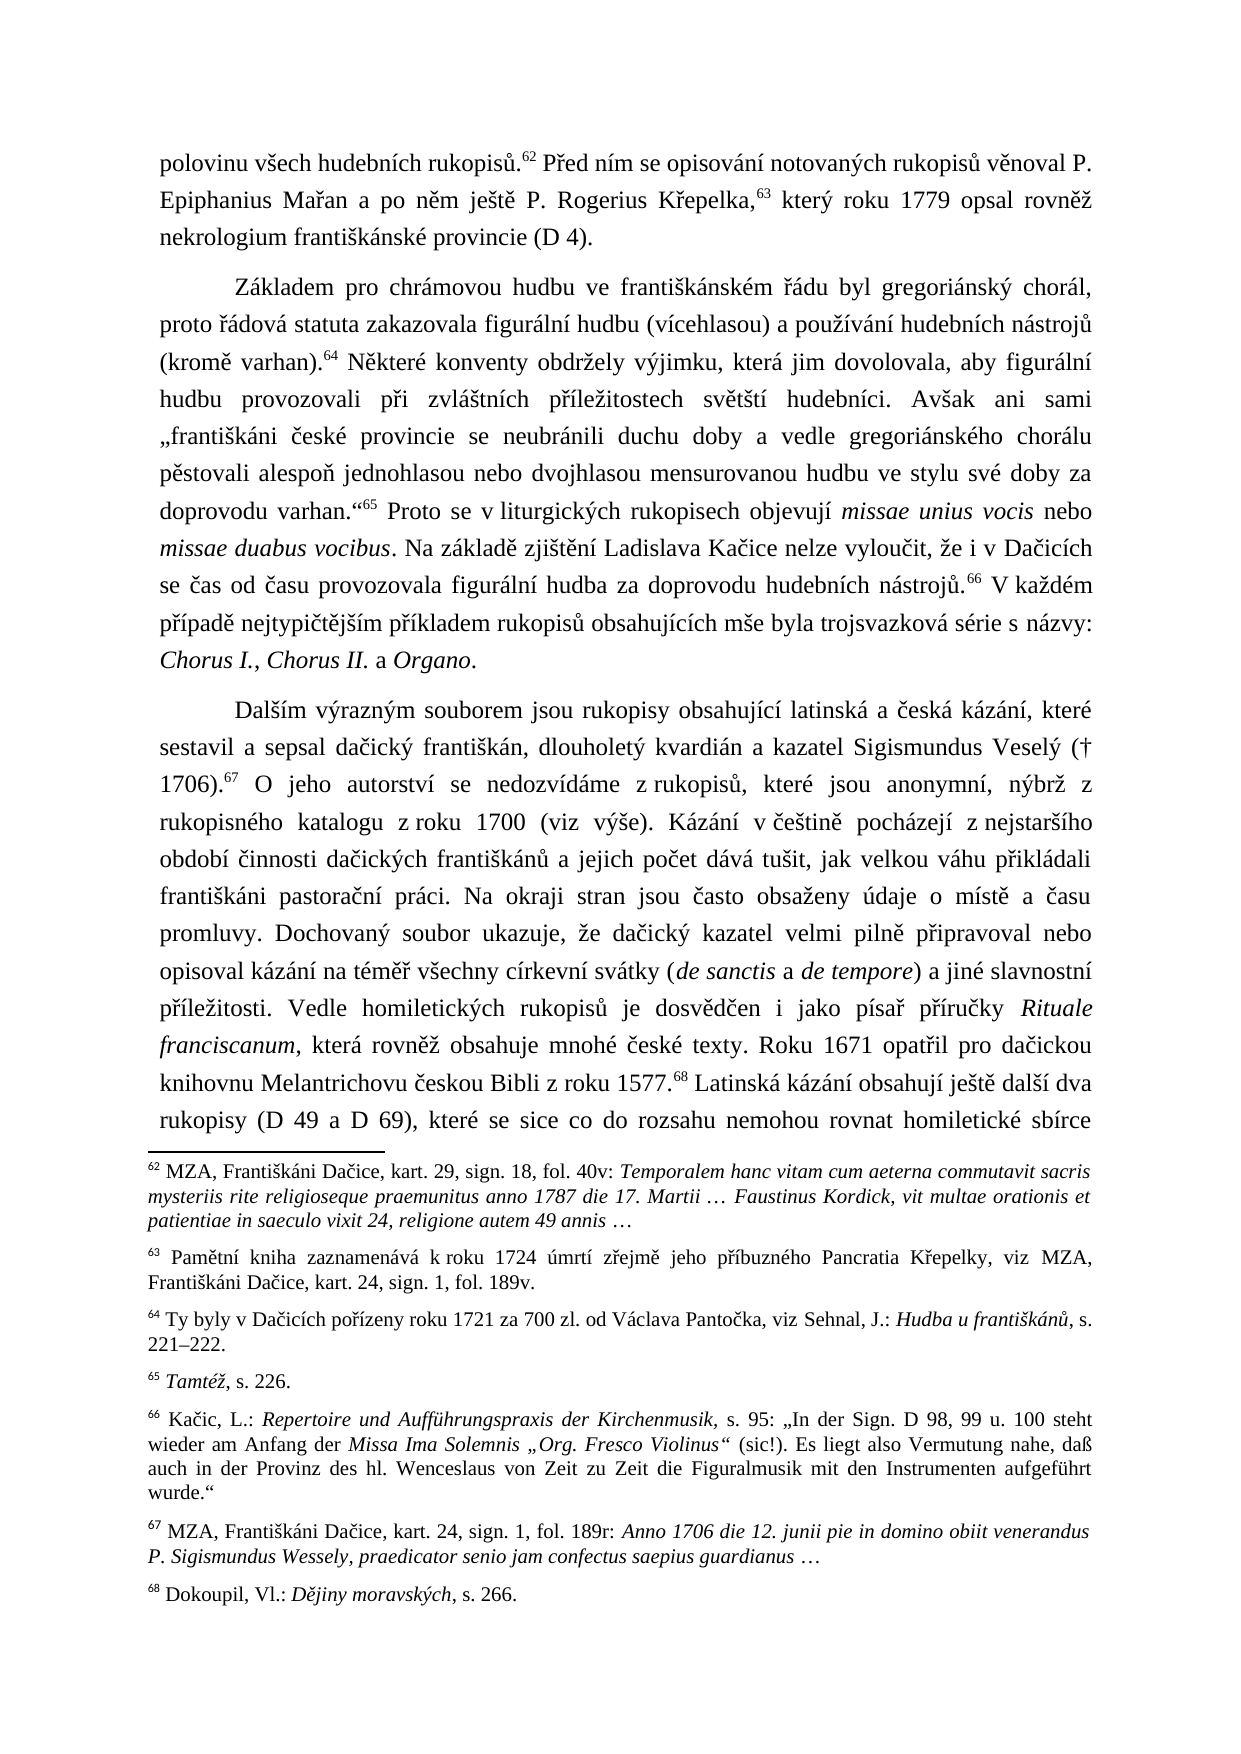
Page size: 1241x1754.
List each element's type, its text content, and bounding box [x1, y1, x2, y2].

text Ty byly v Dačicích pořízeny roku 1721 za 700 zl. od Václava Pantočka, viz Sehnal, J.: Hudba u františkánů, s. 221–222. [148, 1306, 1093, 1356]
text MZA, Františkáni Dačice, kart. 29, sign. 18, fol. 40v: Temporalem hanc vitam cum aeterna commutavit sacris mysteriis rite religioseque praemunitus anno 1787 die 17. Martii … Faustinus Kordick, vit multae orationis et patientiae in saeculo vixit 24, religione autem 49 annis … [148, 1158, 1093, 1232]
text Základem pro chrámovou hudbu ve františkánském řádu byl gregoriánský chorál, proto řádová statuta zakazovala figurální hudbu (vícehlasou) a používání hudebních nástrojů (kromě varhan). Některé konventy obdržely výjimku, která jim dovolovala, aby figurální hudbu provozovali při zvláštních příležitostech světští hudebníci. Avšak ani sami „františkáni české provincie se neubránili duchu doby a vedle gregoriánského chorálu pěstovali alespoň jednohlasou nebo dvojhlasou mensurovanou hudbu ve stylu své doby za doprovodu varhan.“ Proto se v liturgických rukopisech objevují missae unius vocis nebo missae duabus vocibus. Na základě zjištění Ladislava Kačice nelze vyloučit, že i v Dačicích se čas od času provozovala figurální hudba za doprovodu hudebních nástrojů. V každém případě nejtypičtějším příkladem rukopisů obsahujících mše byla trojsvazková série s názvy: Chorus I., Chorus II. a Organo. [159, 272, 1093, 674]
text Dokoupil, Vl.: Dějiny moravských, s. 266. [148, 1581, 1093, 1606]
text Kačic, L.: Repertoire und Aufführungspraxis der Kirchenmusik, s. 95: „In der Sign. D 98, 99 u. 100 steht wieder am Anfang der Missa Ima Solemnis „Org. Fresco Violinus“ (sic!). Es liegt also Vermutung nahe, daß auch in der Provinz des hl. Wenceslaus von Zeit zu Zeit die Figuralmusik mit den Instrumenten aufgeführt wurde.“ [148, 1406, 1093, 1504]
text MZA, Františkáni Dačice, kart. 24, sign. 1, fol. 189r: Anno 1706 die 12. junii pie in domino obiit venerandus P. Sigismundus Wessely, praedicator senio jam confectus saepius guardianus … [148, 1516, 1093, 1568]
text polovinu všech hudebních rukopisů. Před ním se opisování notovaných rukopisů věnoval P. Epiphanius Mařan a po něm ještě P. Rogerius Křepelka, který roku 1779 opsal rovněž nekrologium františkánské provincie (D 4). [159, 148, 1093, 251]
text Tamtéž, s. 226. [148, 1368, 1093, 1394]
text Pamětní kniha zaznamenává k roku 1724 úmrtí zřejmě jeho příbuzného Pancratia Křepelky, viz MZA, Františkáni Dačice, kart. 24, sign. 1, fol. 189v. [148, 1244, 1093, 1294]
text Dalším výrazným souborem jsou rukopisy obsahující latinská a česká kázání, které sestavil a sepsal dačický františkán, dlouholetý kvardián a kazatel Sigismundus Veselý († 1706). O jeho autorství se nedozvídáme z rukopisů, které jsou anonymní, nýbrž z rukopisného katalogu z roku 1700 (viz výše). Kázání v češtině pocházejí z nejstaršího období činnosti dačických františkánů a jejich počet dává tušit, jak velkou váhu přikládali františkáni pastorační práci. Na okraji stran jsou často obsaženy údaje o místě a času promluvy. Dochovaný soubor ukazuje, že dačický kazatel velmi pilně připravoval nebo opisoval kázání na téměř všechny církevní svátky (de sanctis a de tempore) a jiné slavnostní příležitosti. Vedle homiletických rukopisů je dosvědčen i jako písař příručky Rituale franciscanum, která rovněž obsahuje mnohé české texty. Roku 1671 opatřil pro dačickou knihovnu Melantrichovu českou Bibli z roku 1577. Latinská kázání obsahují ještě další dva rukopisy (D 49 a D 69), které se sice co do rozsahu nemohou rovnat homiletické sbírce [159, 695, 1093, 1134]
